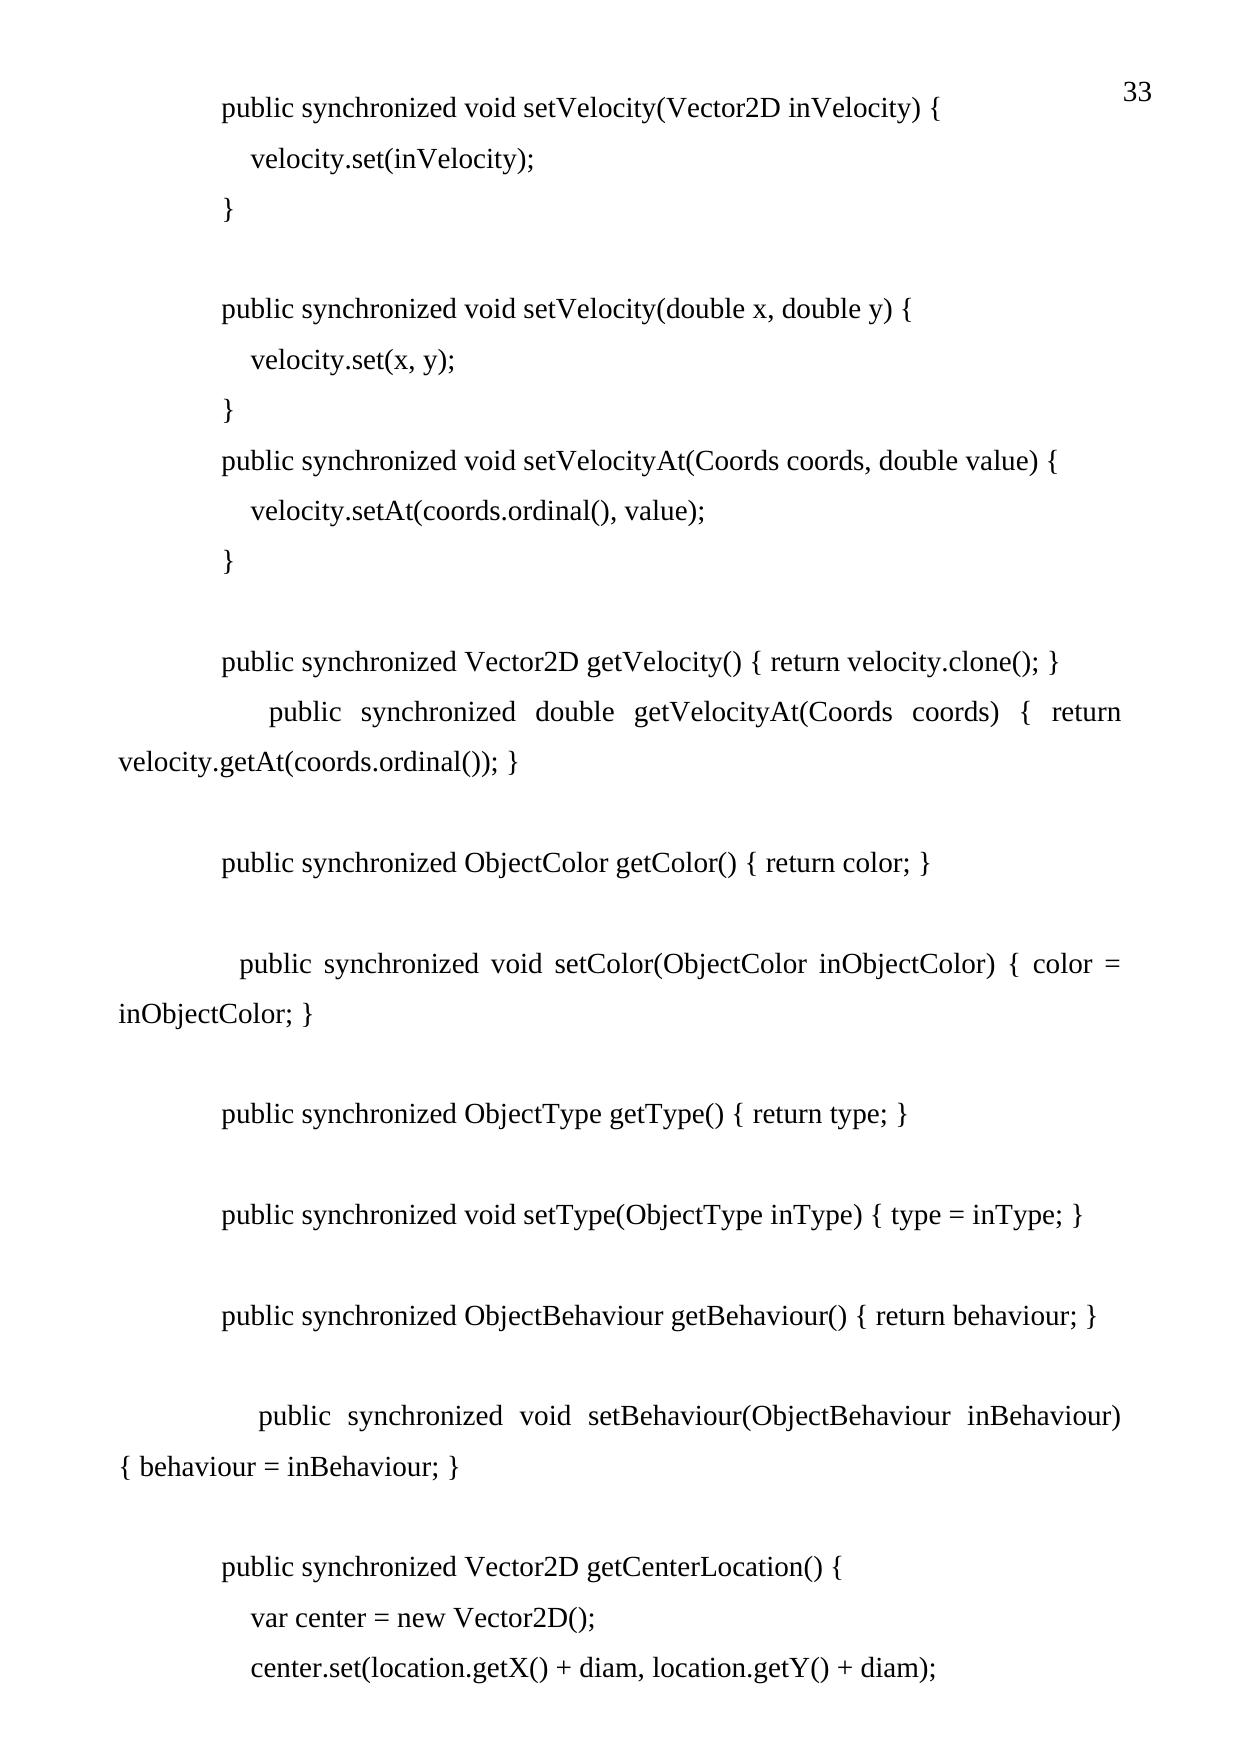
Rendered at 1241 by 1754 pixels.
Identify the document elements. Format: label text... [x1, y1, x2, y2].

text public synchronized void setColor(ObjectColor inObjectColor) { color = inObjectColor; } [118, 946, 1122, 1029]
text public synchronized Vector2D getVelocity() { return velocity.clone(); } [118, 644, 1122, 677]
text center.set(location.getX() + diam, location.getY() + diam); [118, 1650, 1122, 1684]
text velocity.setAt(coords.ordinal(), value); [118, 493, 1122, 526]
text public synchronized ObjectColor getColor() { return color; } [118, 845, 1122, 879]
text public synchronized void setVelocity(double x, double y) { [118, 292, 1122, 325]
text public synchronized void setBehaviour(ObjectBehaviour inBehaviour) { behaviour = inBehaviour; } [118, 1398, 1122, 1482]
text } [118, 191, 1122, 224]
text public synchronized void setType(ObjectType inType) { type = inType; } [118, 1197, 1122, 1231]
text velocity.set(inVelocity); [118, 141, 1122, 174]
text public synchronized Vector2D getCenterLocation() { [118, 1549, 1122, 1583]
text velocity.set(x, y); [118, 342, 1122, 376]
text public synchronized double getVelocityAt(Coords coords) { return velocity.getAt(coords.ordinal()); } [118, 694, 1122, 778]
text } [118, 543, 1122, 577]
text public synchronized void setVelocityAt(Coords coords, double value) { [118, 443, 1122, 476]
text public synchronized ObjectBehaviour getBehaviour() { return behaviour; } [118, 1298, 1122, 1331]
text public synchronized ObjectType getType() { return type; } [118, 1097, 1122, 1130]
text var center = new Vector2D(); [118, 1600, 1122, 1633]
text } [118, 392, 1122, 426]
text public synchronized void setVelocity(Vector2D inVelocity) { [118, 90, 1122, 124]
